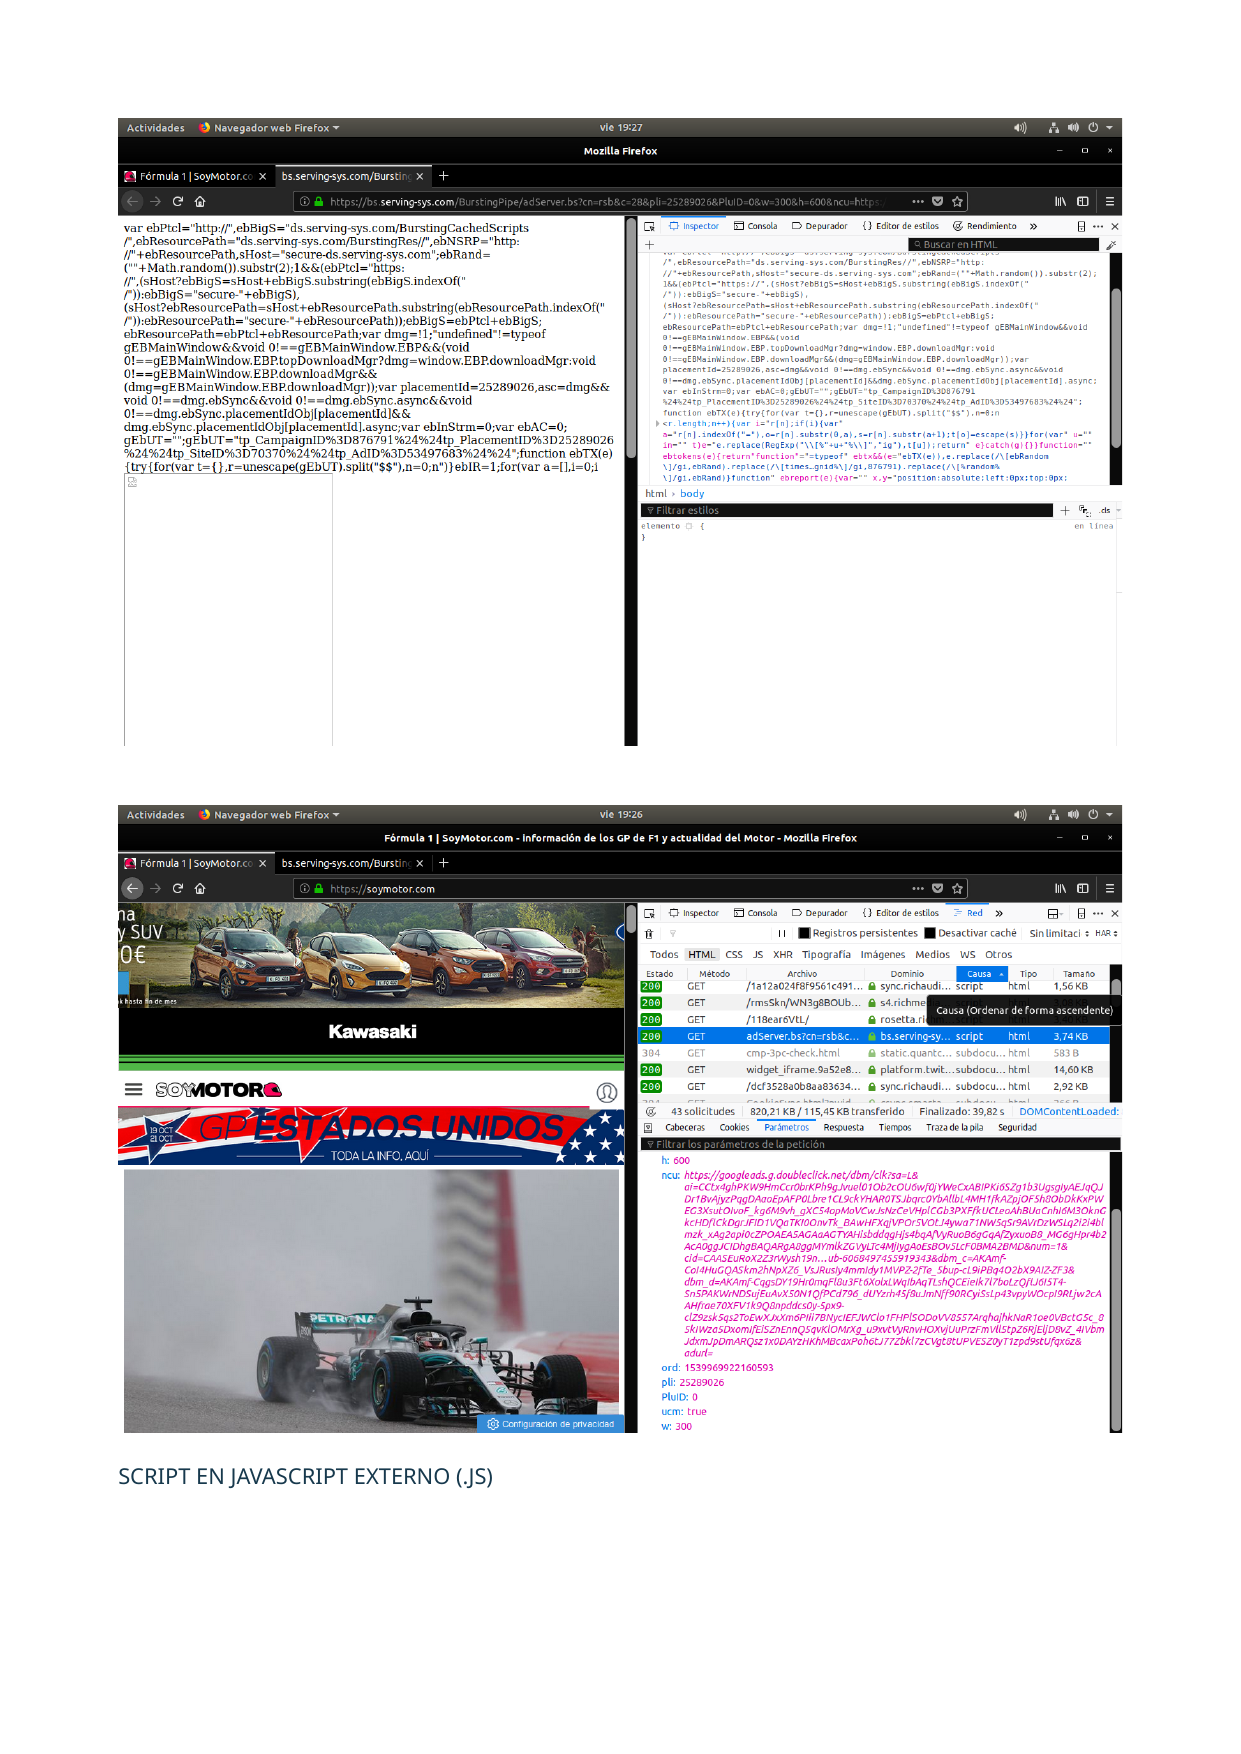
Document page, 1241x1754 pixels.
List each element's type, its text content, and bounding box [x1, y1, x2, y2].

text SCRIPT EN JAVASCRIPT EXTERNO (.JS) [118, 1461, 1122, 1491]
picture [118, 805, 1123, 1433]
picture [118, 118, 1123, 746]
